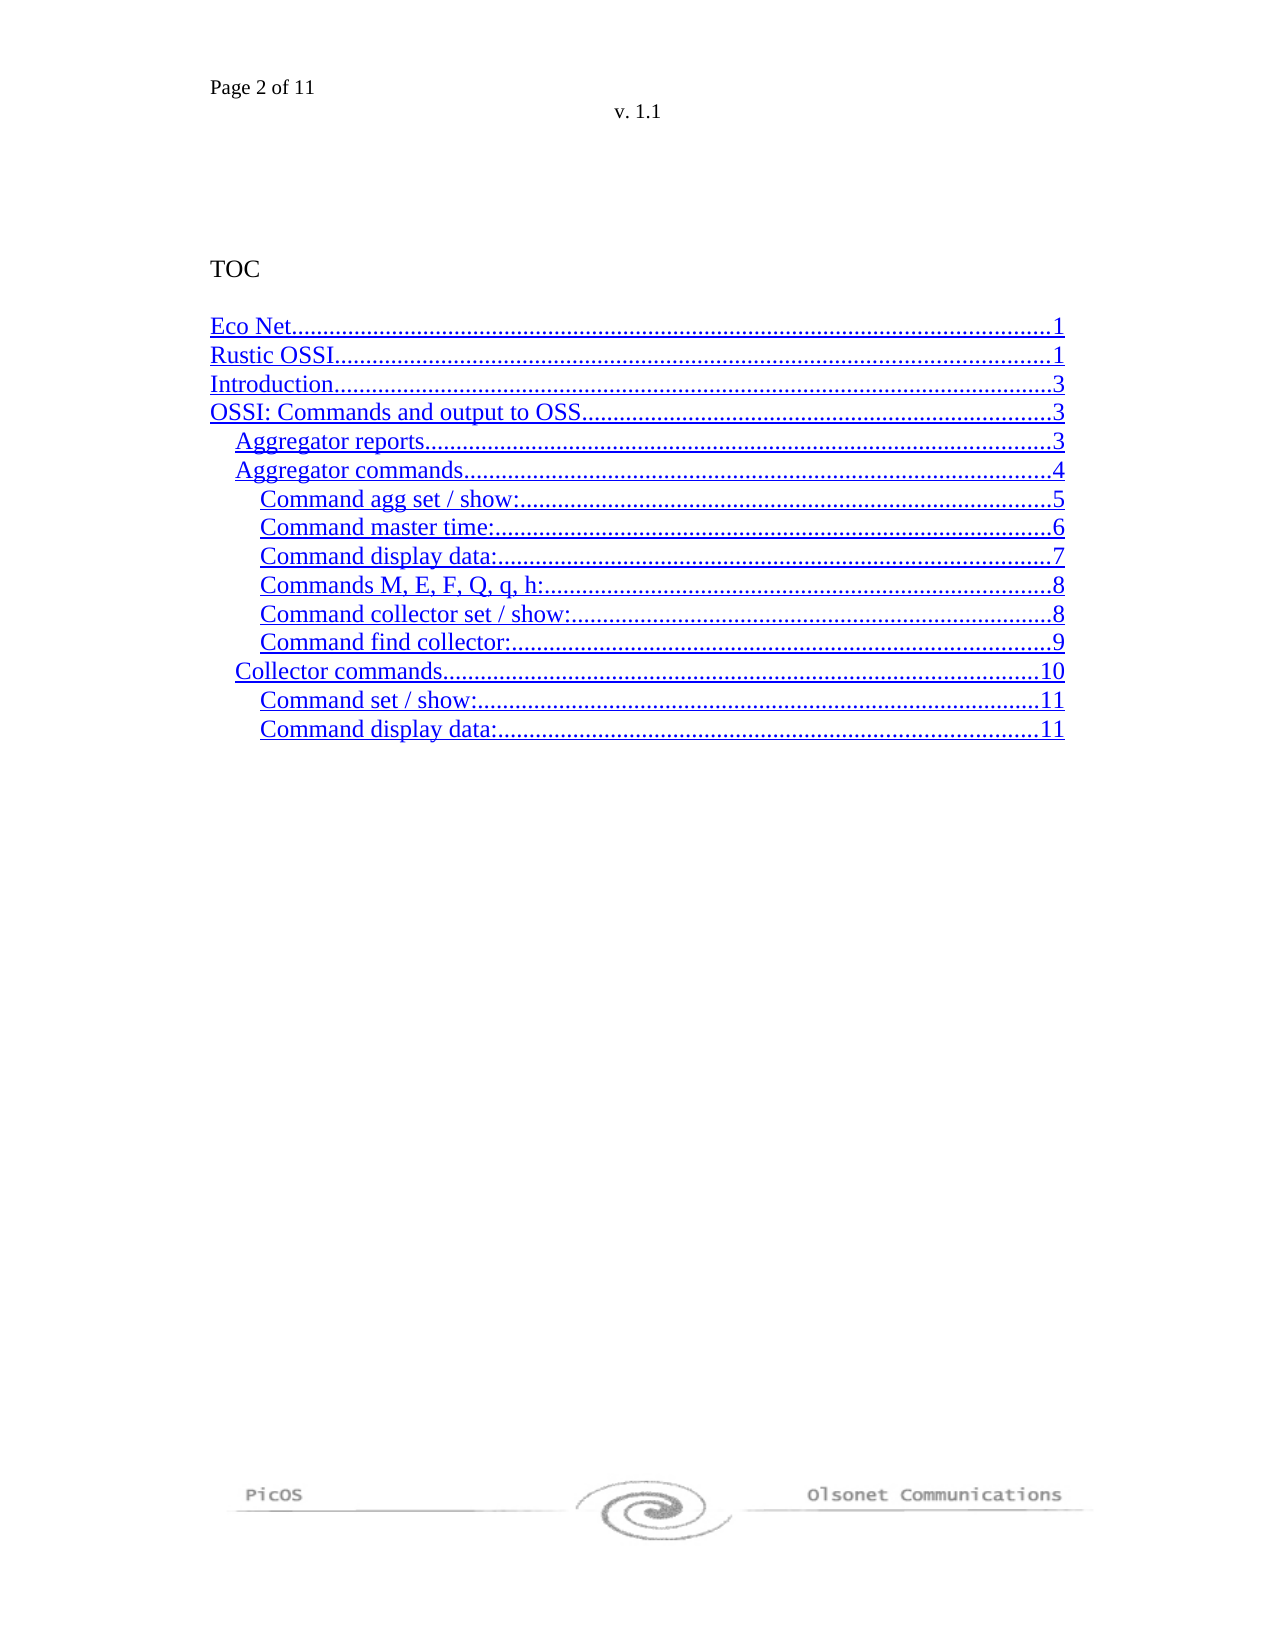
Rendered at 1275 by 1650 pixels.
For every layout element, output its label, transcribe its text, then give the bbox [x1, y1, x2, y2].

text Command set / show: 11 [260, 685, 1065, 710]
text Aggregator commands 4 [235, 455, 1065, 480]
picture [226, 1464, 1094, 1566]
text OSSI: Commands and output to OSS 3 [210, 397, 1065, 422]
text Command collector set / show: 8 [260, 599, 1065, 624]
text Command find collector: 9 [260, 627, 1065, 652]
text Commands M, E, F, Q, q, h: 8 [260, 570, 1065, 595]
text Command master time: 6 [260, 512, 1065, 537]
text Command display data: 7 [260, 541, 1065, 566]
text Rustic OSSI 1 [210, 340, 1065, 365]
text Command display data: 11 [260, 714, 1065, 739]
text Introduction 3 [210, 369, 1065, 394]
text Command agg set / show: 5 [260, 484, 1065, 509]
text Aggregator reports 3 [235, 426, 1065, 451]
text Eco Net 1 [210, 311, 1065, 336]
text Collector commands 10 [235, 656, 1065, 681]
text TOC [210, 254, 1065, 282]
